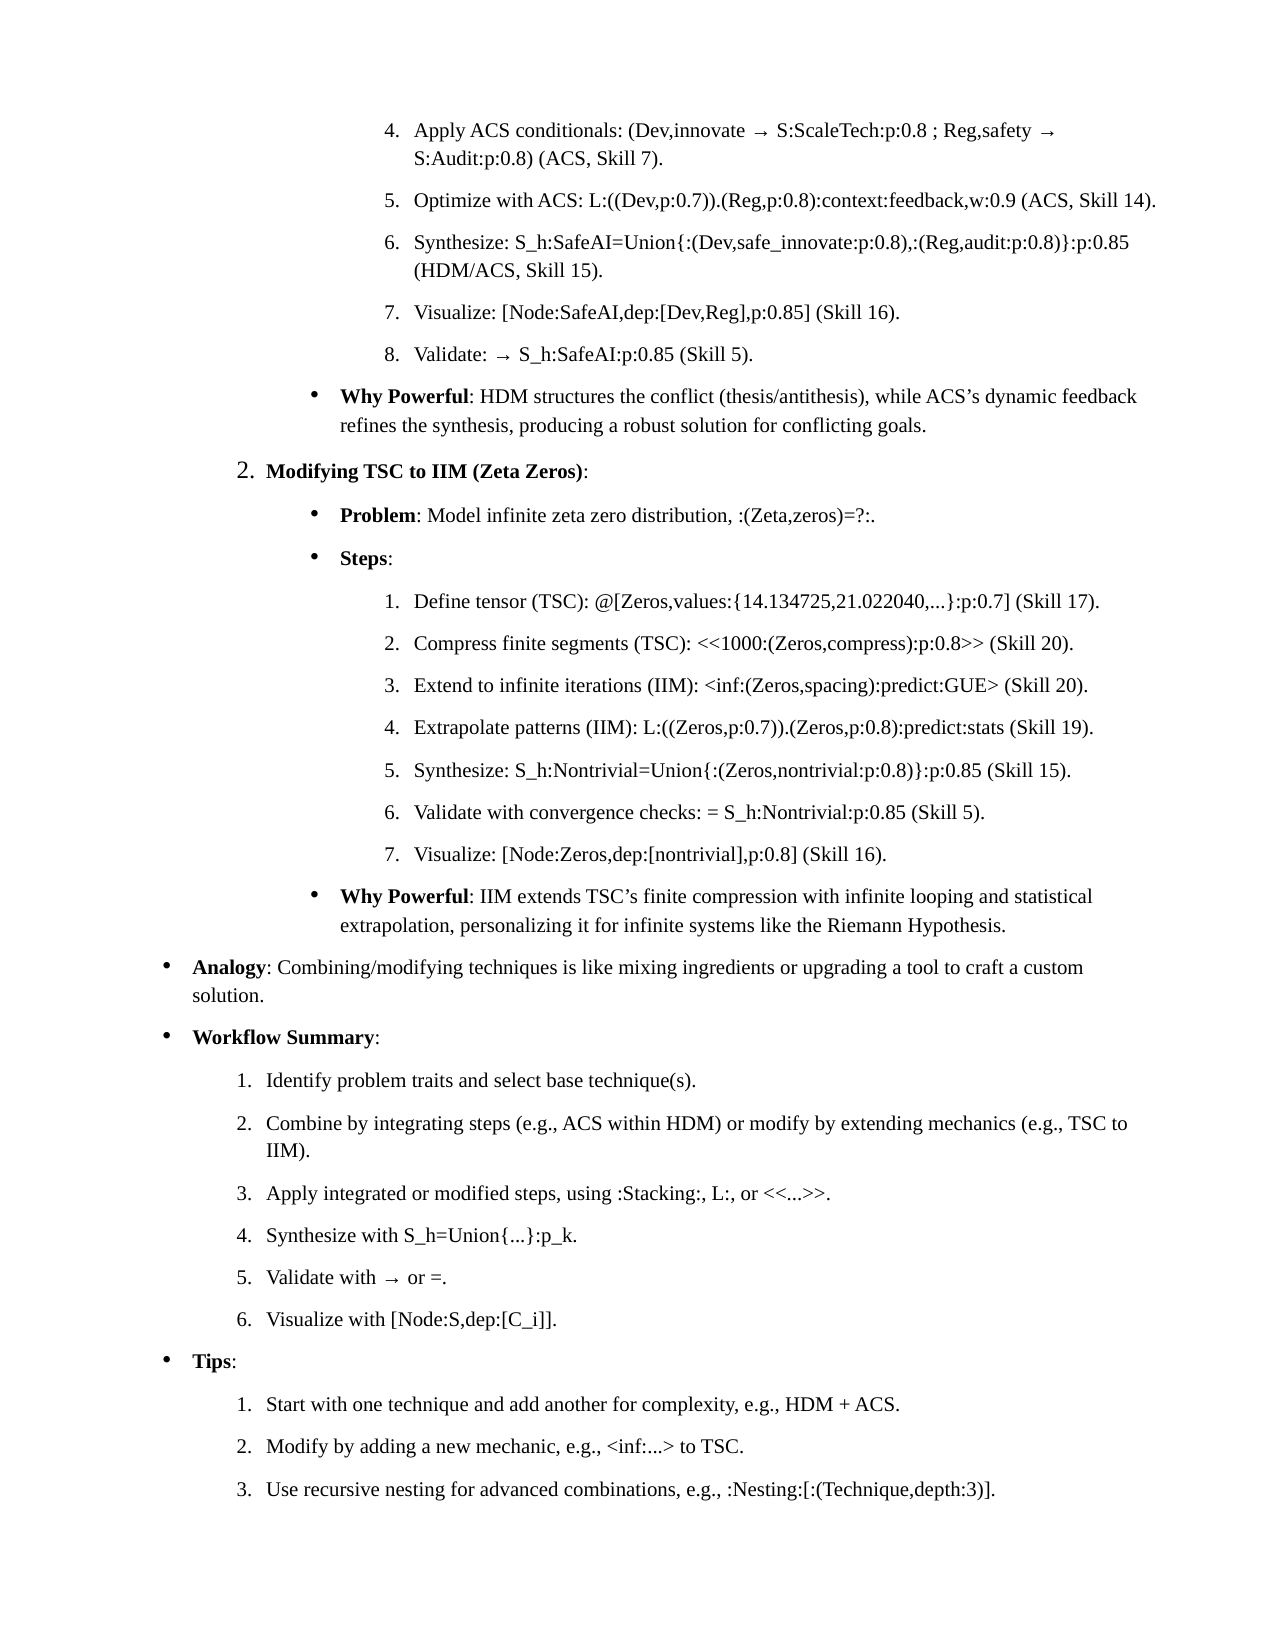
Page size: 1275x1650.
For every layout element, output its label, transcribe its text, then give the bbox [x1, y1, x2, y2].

list Modifying TSC to IIM (Zeta Zeros): [236, 455, 1157, 484]
list Tips: [162, 1349, 1157, 1374]
list Synthesize with S_h=Union{...}:p_k. [236, 1223, 1157, 1247]
list Apply ACS conditionals: (Dev,innovate → S:ScaleTech:p:0.8 ; Reg,safety → S:Audit:p:0.8) (ACS, Skill 7). [384, 118, 1157, 170]
list Identify problem traits and select base technique(s). [236, 1068, 1157, 1092]
list Synthesize: S_h:SafeAI=Union{:(Dev,safe_innovate:p:0.8),:(Reg,audit:p:0.8)}:p:0.85 (HDM/ACS, Skill 15). [384, 230, 1157, 282]
list Compress finite segments (TSC): <<1000:(Zeros,compress):p:0.8>> (Skill 20). [384, 631, 1157, 655]
list Start with one technique and add another for complexity, e.g., HDM + ACS. [236, 1392, 1157, 1416]
list Modify by adding a new mechanic, e.g., <inf:...> to TSC. [236, 1434, 1157, 1458]
list Problem: Model infinite zeta zero distribution, :(Zeta,zeros)=?:. [310, 502, 1157, 527]
list Visualize: [Node:SafeAI,dep:[Dev,Reg],p:0.85] (Skill 16). [384, 300, 1157, 324]
list Analogy: Combining/modifying techniques is like mixing ingredients or upgrading a tool to craft a custom solution. [162, 955, 1157, 1007]
list Why Powerful: HDM structures the conflict (thesis/antithesis), while ACS’s dynamic feedback refines the synthesis, producing a robust solution for conflicting goals. [310, 384, 1157, 437]
list Validate with → or =. [236, 1265, 1157, 1289]
list Optimize with ACS: L:((Dev,p:0.7)).(Reg,p:0.8):context:feedback,w:0.9 (ACS, Skill 14). [384, 188, 1157, 212]
list Validate with convergence checks: = S_h:Nontrivial:p:0.85 (Skill 5). [384, 800, 1157, 824]
list Combine by integrating steps (e.g., ACS within HDM) or modify by extending mechanics (e.g., TSC to IIM). [236, 1111, 1157, 1162]
list Visualize: [Node:Zeros,dep:[nontrivial],p:0.8] (Skill 16). [384, 842, 1157, 866]
list Extrapolate patterns (IIM): L:((Zeros,p:0.7)).(Zeros,p:0.8):predict:stats (Skill 19). [384, 715, 1157, 739]
list Apply integrated or modified steps, using :Stacking:, L:, or <<...>>. [236, 1180, 1157, 1204]
list Extend to infinite iterations (IIM): <inf:(Zeros,spacing):predict:GUE> (Skill 20). [384, 673, 1157, 697]
list Steps: [310, 546, 1157, 571]
list Define tensor (TSC): @[Zeros,values:{14.134725,21.022040,...}:p:0.7] (Skill 17). [384, 589, 1157, 613]
list Why Powerful: IIM extends TSC’s finite compression with infinite looping and statistical extrapolation, personalizing it for infinite systems like the Riemann Hypothesis. [310, 884, 1157, 937]
list Validate: → S_h:SafeAI:p:0.85 (Skill 5). [384, 342, 1157, 366]
list Use recursive nesting for advanced combinations, e.g., :Nesting:[:(Technique,depth:3)]. [236, 1477, 1157, 1501]
list Workflow Summary: [162, 1025, 1157, 1050]
list Visualize with [Node:S,dep:[C_i]]. [236, 1307, 1157, 1331]
list Synthesize: S_h:Nontrivial=Union{:(Zeros,nontrivial:p:0.8)}:p:0.85 (Skill 15). [384, 757, 1157, 782]
